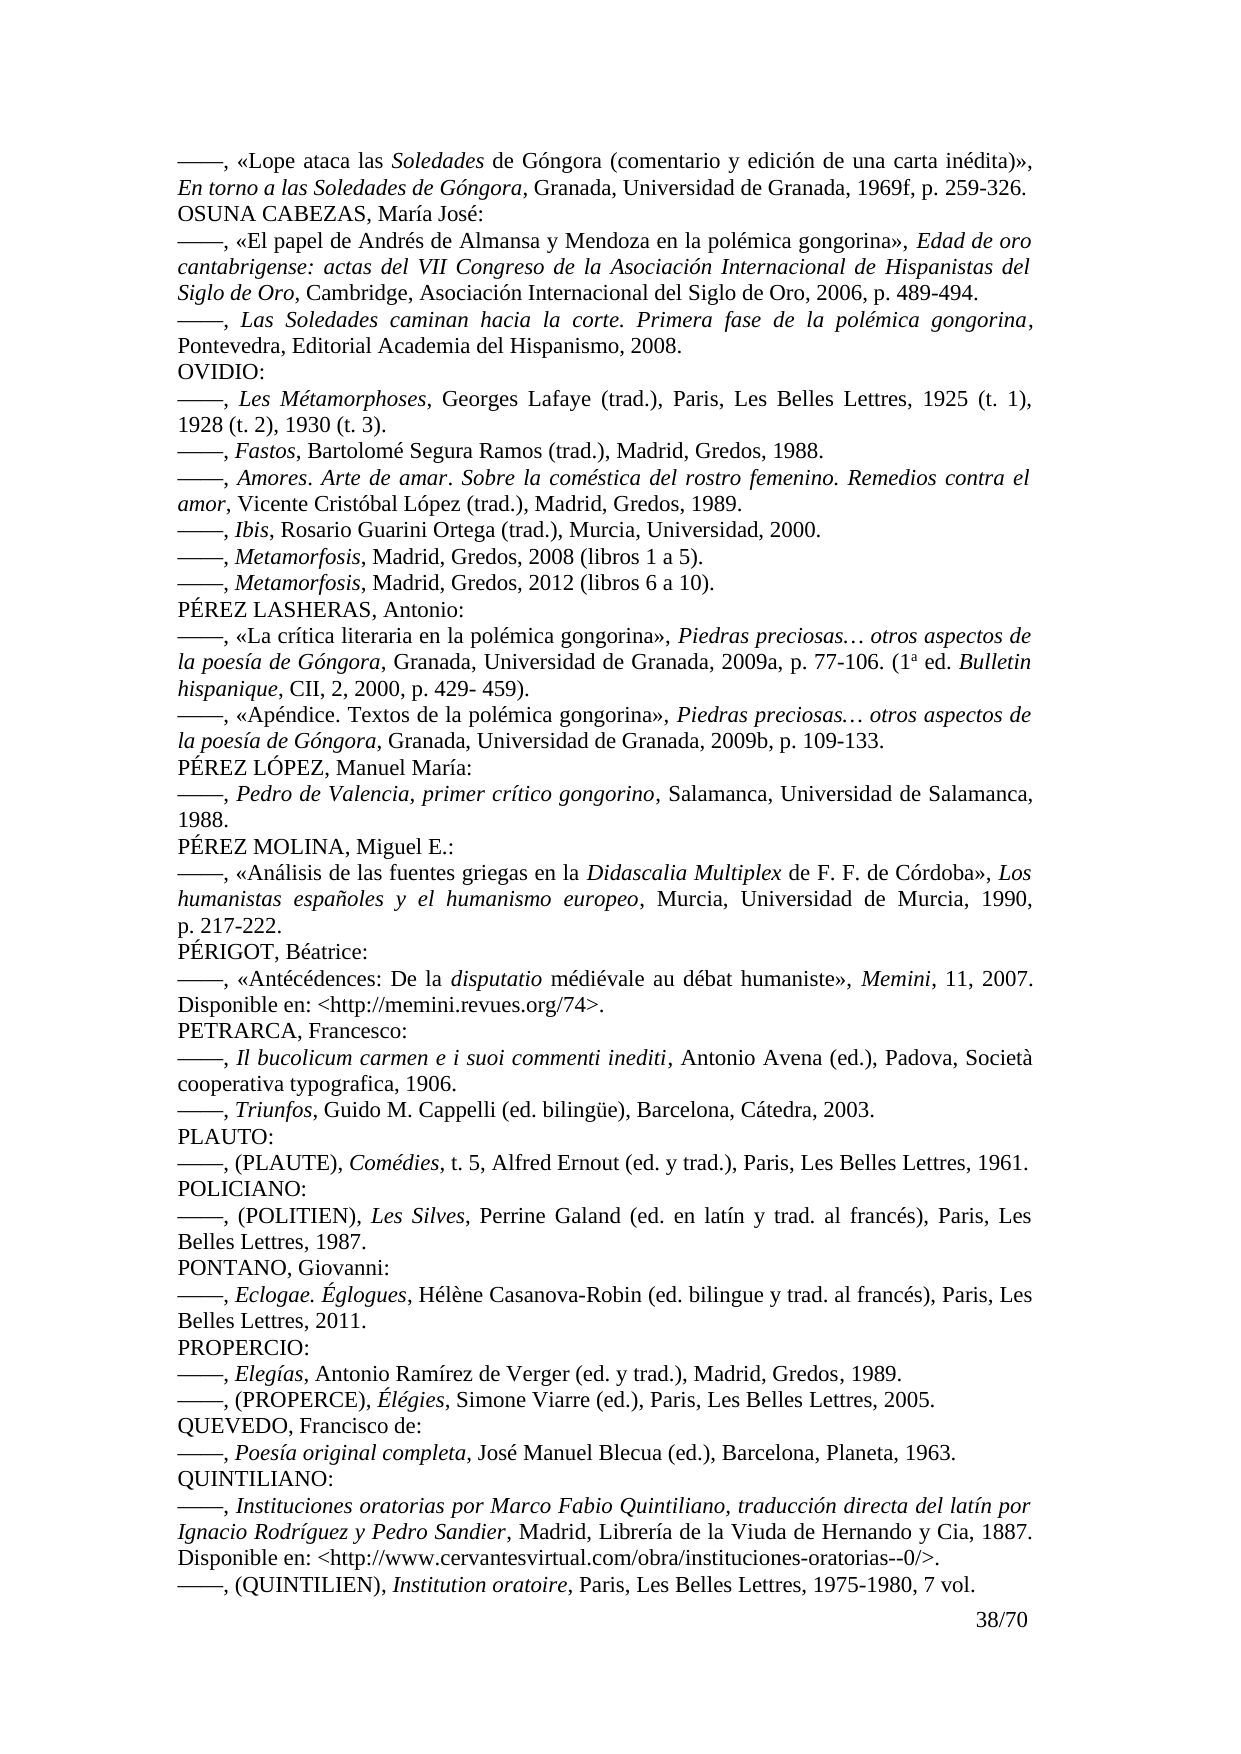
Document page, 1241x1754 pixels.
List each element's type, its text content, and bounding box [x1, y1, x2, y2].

text QUEVEDO, Francisco de: [177, 1413, 1034, 1439]
text ——, Amores. Arte de amar. Sobre la coméstica del rostro femenino. Remedios contra el amor, Vicente Cristóbal López (trad.), Madrid, Gredos, 1989. [177, 464, 1034, 517]
text Plauto: [177, 1123, 1034, 1149]
text pérez lasheras, Antonio: [177, 596, 1034, 622]
text ——, «El papel de Andrés de Almansa y Mendoza en la polémica gongorina», Edad de oro cantabrigense: actas del VII Congreso de la Asociación Internacional de Hispanistas del Siglo de Oro, Cambridge, Asociación Internacional del Siglo de Oro, 2006, p. 489-494. [177, 227, 1034, 306]
text ——, Elegías, Antonio Ramírez de Verger (ed. y trad.), Madrid, Gredos, 1989. [177, 1360, 1034, 1386]
text POLICIANO: [177, 1175, 1034, 1202]
text Pérez Molina, Miguel E.: [177, 833, 1034, 859]
text ——, Las Soledades caminan hacia la corte. Primera fase de la polémica gongorina, Pontevedra, Editorial Academia del Hispanismo, 2008. [177, 306, 1034, 358]
text ——, Les Métamorphoses, Georges Lafaye (trad.), Paris, Les Belles Lettres, 1925 (t. 1), 1928 (t. 2), 1930 (t. 3). [177, 385, 1034, 437]
text Ovidio: [177, 358, 1034, 385]
text ——, Metamorfosis, Madrid, Gredos, 2008 (libros 1 a 5). [177, 543, 1034, 569]
text ——, Il bucolicum carmen e i suoi commenti inediti, Antonio Avena (ed.), Padova, Società cooperativa typografica, 1906. [177, 1044, 1034, 1096]
text OSUNA CABEZAS, María José: [177, 200, 1034, 227]
text ——, «La crítica literaria en la polémica gongorina», Piedras preciosas… otros aspectos de la poesía de Góngora, Granada, Universidad de Granada, 2009a, p. 77-106. (1a ed. Bulletin hispanique, CII, 2, 2000, p. 429- 459). [177, 622, 1034, 701]
text ——, Triunfos, Guido M. Cappelli (ed. bilingüe), Barcelona, Cátedra, 2003. [177, 1096, 1034, 1123]
text ——, Instituciones oratorias por Marco Fabio Quintiliano, traducción directa del latín por Ignacio Rodríguez y Pedro Sandier, Madrid, Librería de la Viuda de Hernando y Cia, 1887. Disponible en: <http://www.cervantesvirtual.com/obra/instituciones-oratorias--0/>. [177, 1492, 1034, 1571]
text ——, Metamorfosis, Madrid, Gredos, 2012 (libros 6 a 10). [177, 569, 1034, 596]
text PÉREZ LÓPEZ, Manuel María: [177, 754, 1034, 780]
text ——, (Quintilien), Institution oratoire, Paris, Les Belles Lettres, 1975-1980, 7 vol. [177, 1571, 1034, 1597]
text ——, (Politien), Les Silves, Perrine Galand (ed. en latín y trad. al francés), Paris, Les Belles Lettres, 1987. [177, 1202, 1034, 1254]
text ——, Fastos, Bartolomé Segura Ramos (trad.), Madrid, Gredos, 1988. [177, 437, 1034, 464]
text PETRARCA, Francesco: [177, 1017, 1034, 1044]
text PONTANO, Giovanni: [177, 1254, 1034, 1281]
text ——, (Plaute), Comédies, t. 5, Alfred Ernout (ed. y trad.), Paris, Les Belles Lettres, 1961. [177, 1149, 1034, 1175]
text ——, Ibis, Rosario Guarini Ortega (trad.), Murcia, Universidad, 2000. [177, 517, 1034, 543]
text ——, «Análisis de las fuentes griegas en la Didascalia Multiplex de F. F. de Córdoba», Los humanistas españoles y el humanismo europeo, Murcia, Universidad de Murcia, 1990, p. 217-222. [177, 859, 1034, 938]
text ——, (Properce), Élégies, Simone Viarre (ed.), Paris, Les Belles Lettres, 2005. [177, 1386, 1034, 1413]
text PÉRIGOT, Béatrice: [177, 938, 1034, 964]
text ——, Poesía original completa, José Manuel Blecua (ed.), Barcelona, Planeta, 1963. [177, 1439, 1034, 1465]
text ——, «Apéndice. Textos de la polémica gongorina», Piedras preciosas… otros aspectos de la poesía de Góngora, Granada, Universidad de Granada, 2009b, p. 109-133. [177, 701, 1034, 754]
text ——, Pedro de Valencia, primer crítico gongorino, Salamanca, Universidad de Salamanca, 1988. [177, 780, 1034, 833]
text ——, Eclogae. Églogues, Hélène Casanova-Robin (ed. bilingue y trad. al francés), Paris, Les Belles Lettres, 2011. [177, 1281, 1034, 1333]
text ——, «Lope ataca las Soledades de Góngora (comentario y edición de una carta inédita)», En torno a las Soledades de Góngora, Granada, Universidad de Granada, 1969f, p. 259-326. [177, 148, 1034, 200]
text QUINTILIANO: [177, 1465, 1034, 1492]
text Propercio: [177, 1333, 1034, 1360]
text ——, «Antécédences: De la disputatio médiévale au débat humaniste», Memini, 11, 2007. Disponible en: <http://memini.revues.org/74>. [177, 964, 1034, 1017]
